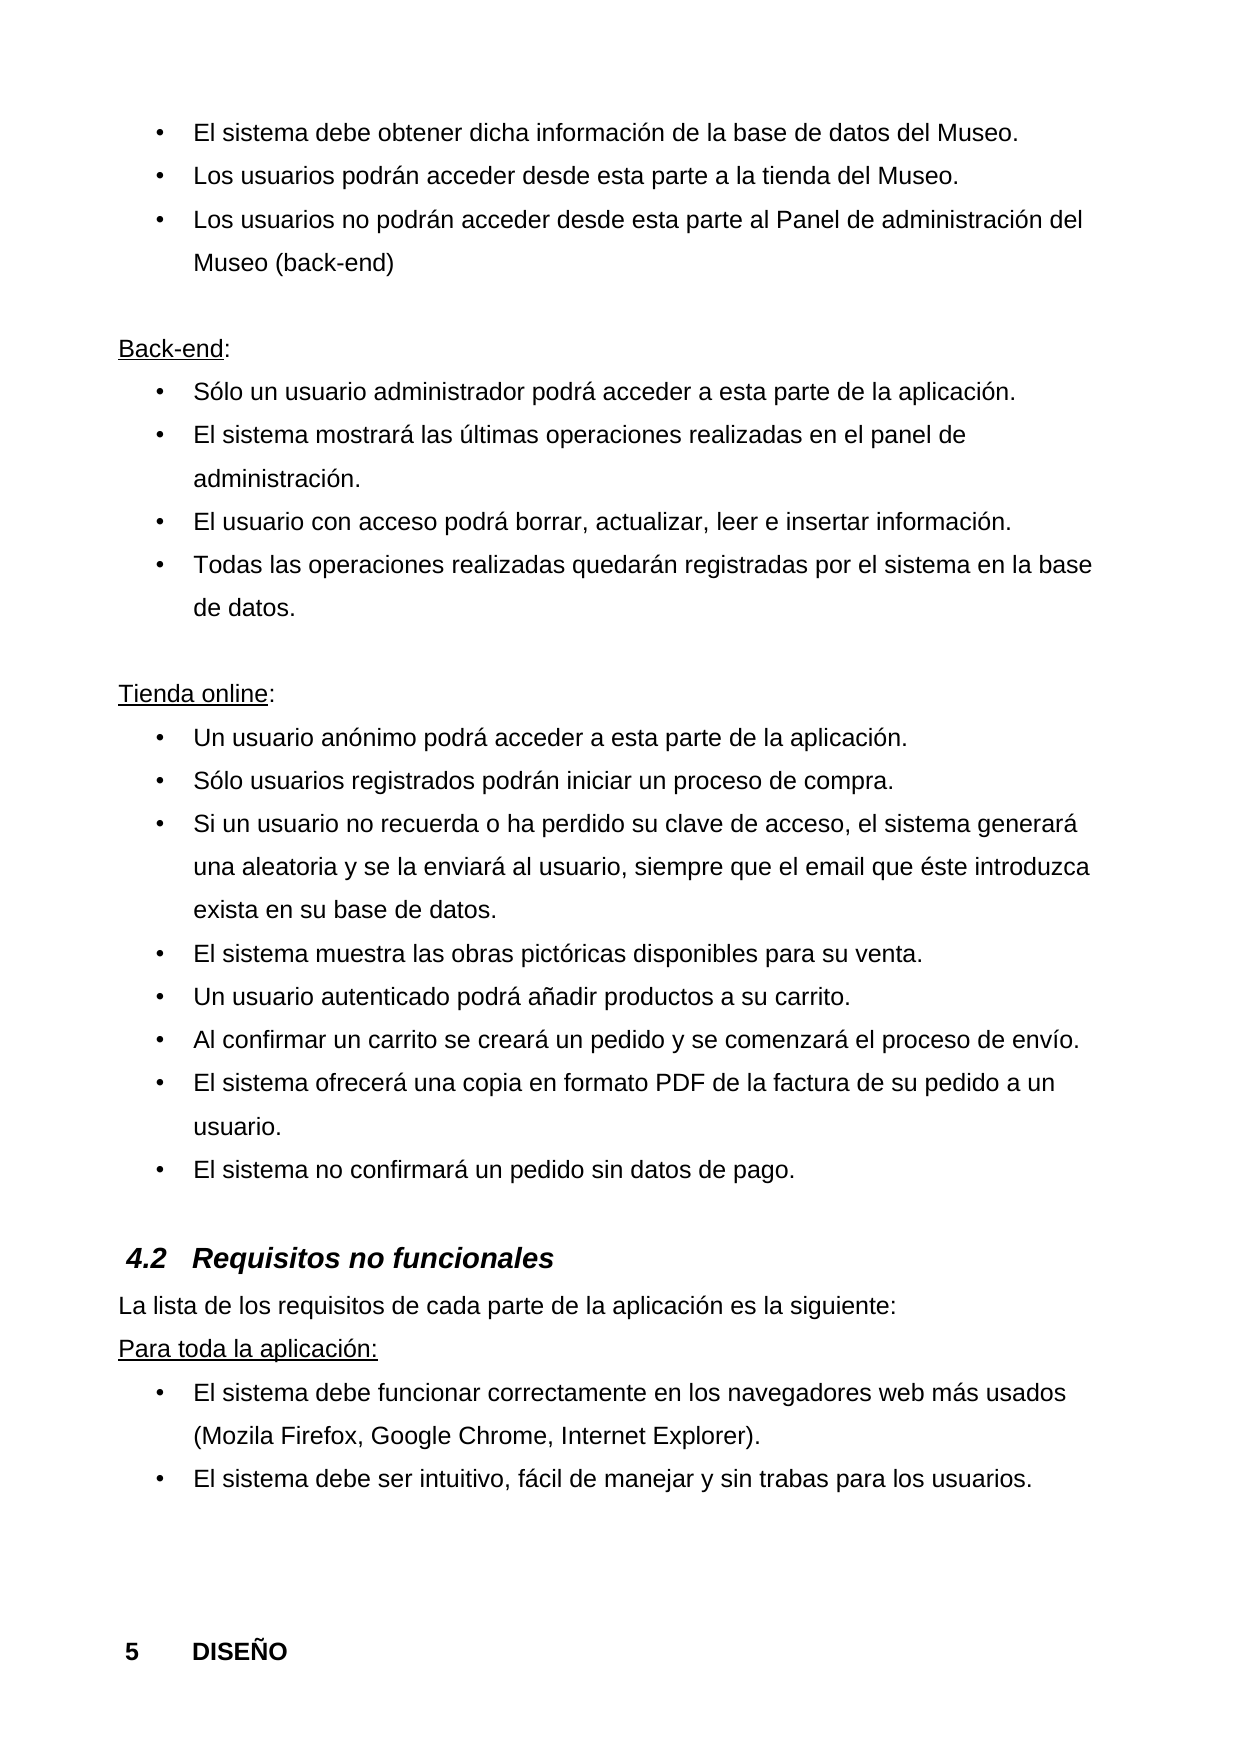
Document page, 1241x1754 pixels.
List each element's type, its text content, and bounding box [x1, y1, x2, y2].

list Sólo usuarios registrados podrán iniciar un proceso de compra. [156, 766, 1122, 795]
list El sistema ofrecerá una copia en formato PDF de la factura de su pedido a un usuario. [156, 1068, 1122, 1140]
subtitle DISEÑO [118, 1636, 1122, 1665]
list Al confirmar un carrito se creará un pedido y se comenzará el proceso de envío. [156, 1025, 1122, 1054]
list El sistema mostrará las últimas operaciones realizadas en el panel de administración. [156, 420, 1122, 492]
list Sólo un usuario administrador podrá acceder a esta parte de la aplicación. [156, 377, 1122, 406]
text Tienda online: [118, 679, 1122, 708]
list Un usuario autenticado podrá añadir productos a su carrito. [156, 982, 1122, 1011]
list Los usuarios no podrán acceder desde esta parte al Panel de administración del Museo (back-end) [156, 204, 1122, 277]
list Todas las operaciones realizadas quedarán registradas por el sistema en la base de datos. [156, 550, 1122, 622]
list Si un usuario no recuerda o ha perdido su clave de acceso, el sistema generará una aleatoria y se la enviará al usuario, siempre que el email que éste introduzca exista en su base de datos. [156, 809, 1122, 924]
text La lista de los requisitos de cada parte de la aplicación es la siguiente: [118, 1291, 1122, 1320]
subtitle Requisitos no funcionales [118, 1241, 1122, 1274]
list El usuario con acceso podrá borrar, actualizar, leer e insertar información. [156, 507, 1122, 536]
list Un usuario anónimo podrá acceder a esta parte de la aplicación. [156, 723, 1122, 751]
text Para toda la aplicación: [118, 1334, 1122, 1363]
list El sistema debe funcionar correctamente en los navegadores web más usados (Mozila Firefox, Google Chrome, Internet Explorer). [156, 1377, 1122, 1449]
list Los usuarios podrán acceder desde esta parte a la tienda del Museo. [156, 161, 1122, 190]
list El sistema debe obtener dicha información de la base de datos del Museo. [156, 118, 1122, 147]
list El sistema debe ser intuitivo, fácil de manejar y sin trabas para los usuarios. [156, 1464, 1122, 1493]
text Back-end: [118, 334, 1122, 363]
list El sistema muestra las obras pictóricas disponibles para su venta. [156, 938, 1122, 967]
list El sistema no confirmará un pedido sin datos de pago. [156, 1154, 1122, 1183]
